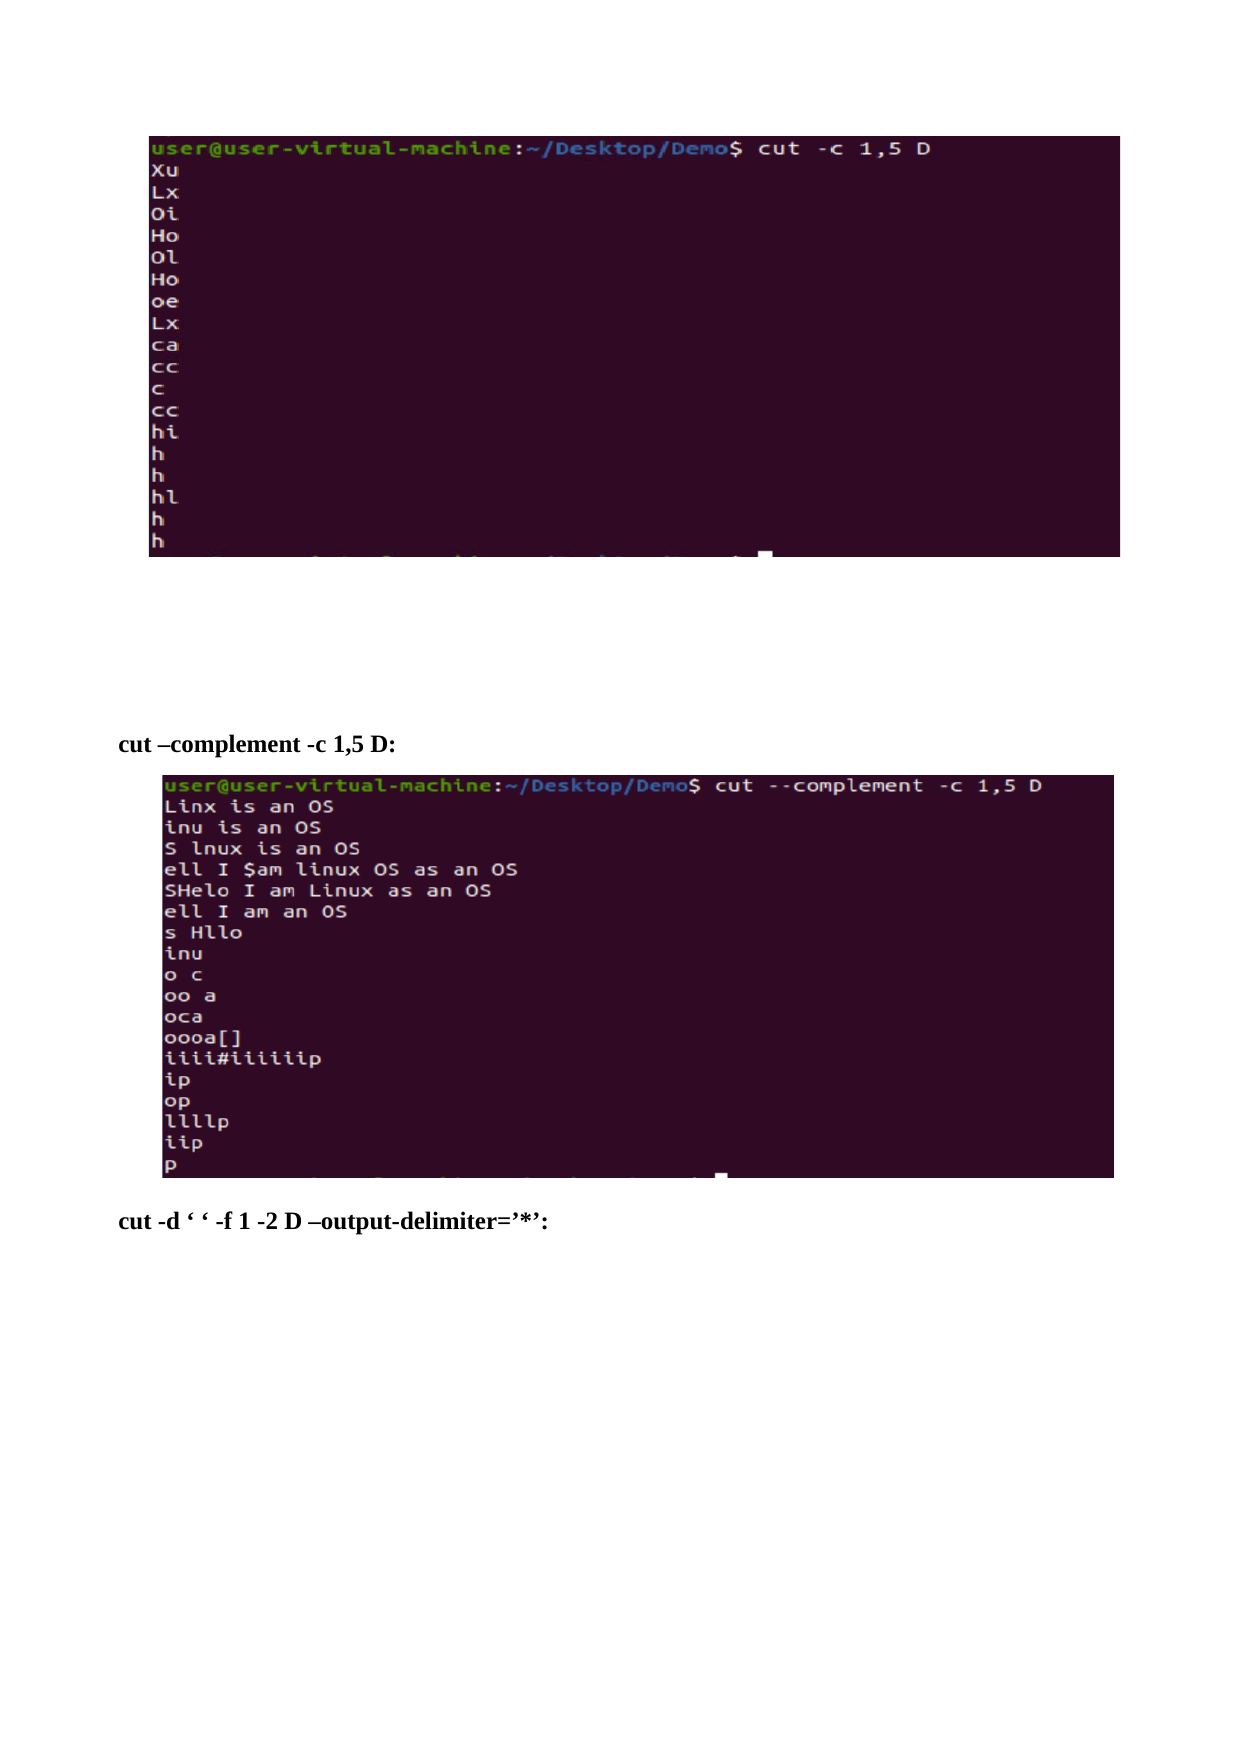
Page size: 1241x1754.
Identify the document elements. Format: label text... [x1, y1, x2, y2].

text cut -d ‘ ‘ -f 1 -2 D –output-delimiter=’*’: [118, 1206, 1122, 1235]
text cut –complement -c 1,5 D: [118, 729, 1122, 758]
picture [148, 136, 1121, 557]
picture [162, 775, 1114, 1178]
